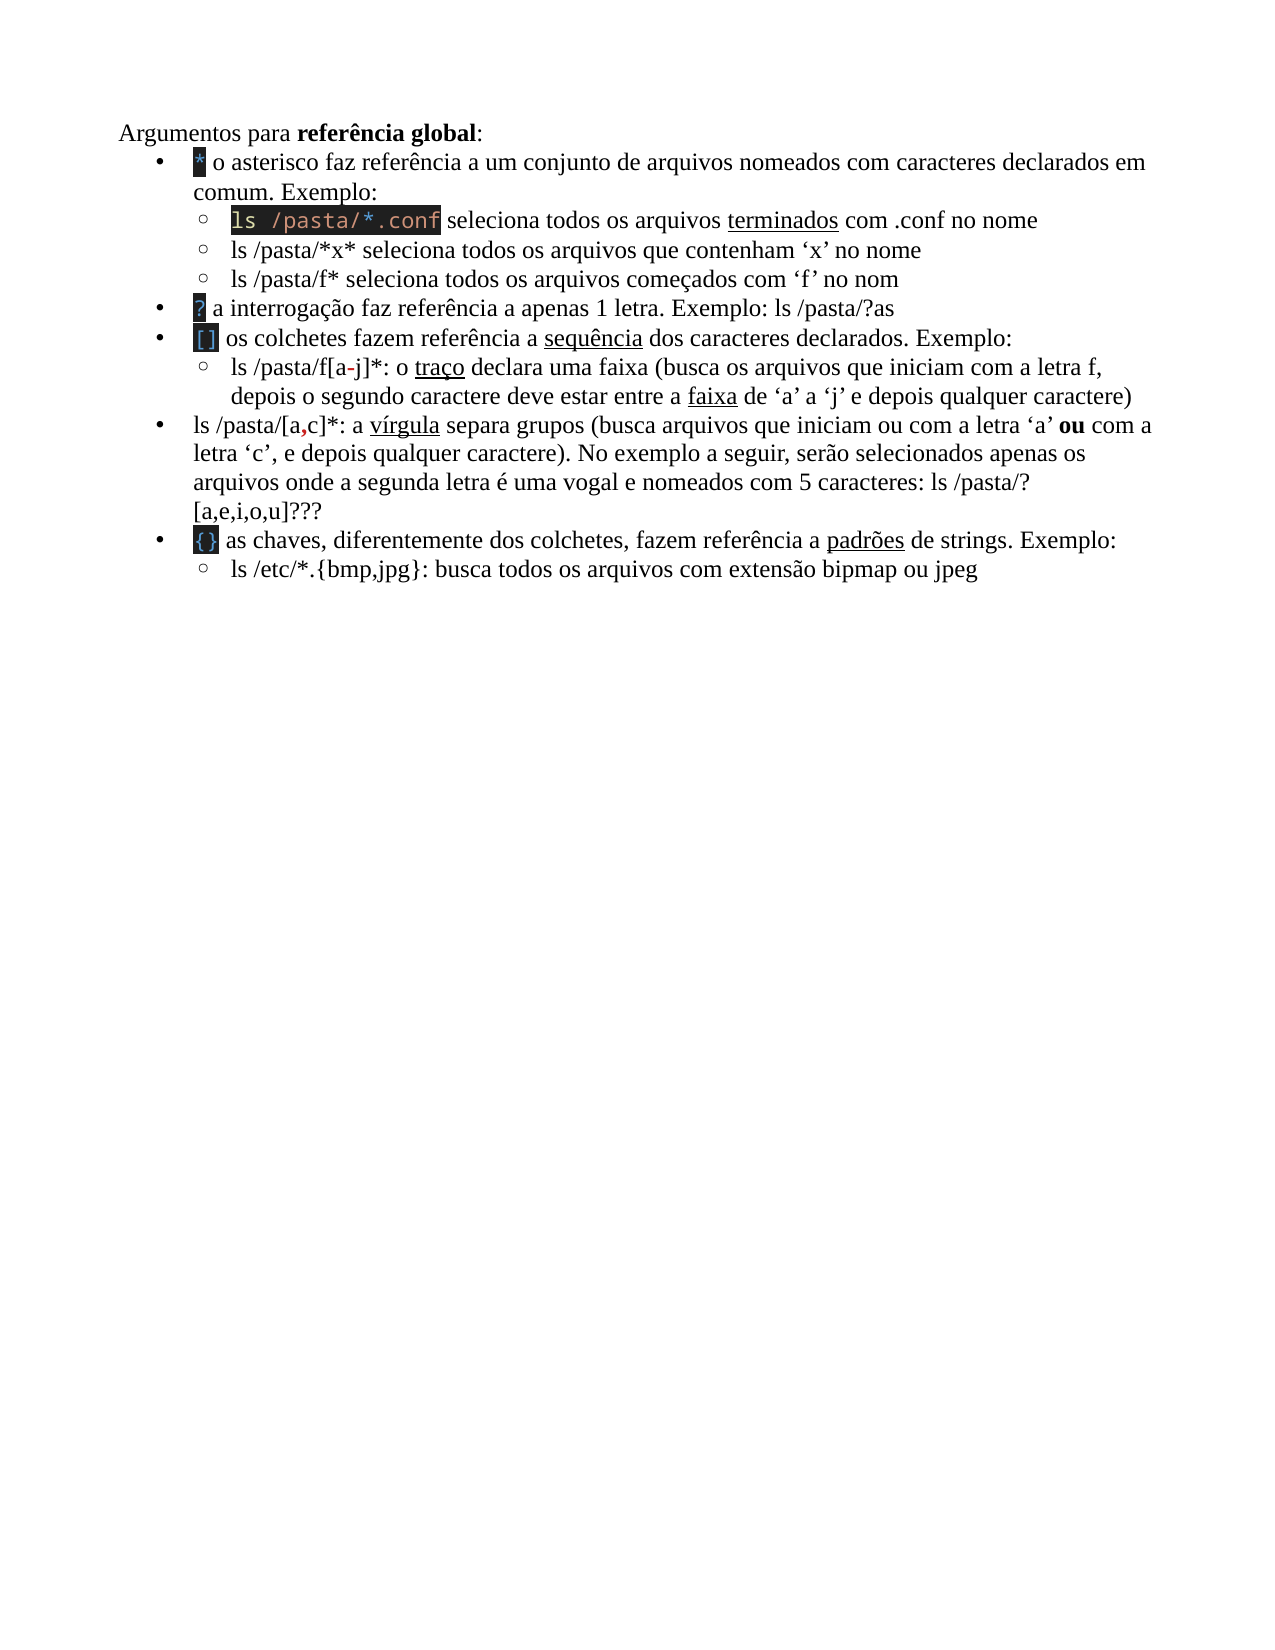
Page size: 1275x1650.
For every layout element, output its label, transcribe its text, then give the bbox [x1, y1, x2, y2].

text Argumentos para referência global: [118, 118, 1157, 147]
list * o asterisco faz referência a um conjunto de arquivos nomeados com caracteres declarados em comum. Exemplo: [156, 147, 1157, 205]
list {} as chaves, diferentemente dos colchetes, fazem referência a padrões de strings. Exemplo: [156, 525, 1157, 554]
list ls /pasta/[a,c]*: a vírgula separa grupos (busca arquivos que iniciam ou com a letra ‘a’ ou com a letra ‘c’, e depois qualquer caractere). No exemplo a seguir, serão selecionados apenas os arquivos onde a segunda letra é uma vogal e nomeados com 5 caracteres: ls /pasta/?[a,e,i,o,u]??? [156, 410, 1157, 525]
list ls /pasta/f* seleciona todos os arquivos começados com ‘f’ no nom [193, 264, 1157, 293]
list ls /pasta/f[a-j]*: o traço declara uma faixa (busca os arquivos que iniciam com a letra f, depois o segundo caractere deve estar entre a faixa de ‘a’ a ‘j’ e depois qualquer caractere) [193, 352, 1157, 410]
list [] os colchetes fazem referência a sequência dos caracteres declarados. Exemplo: [156, 322, 1157, 352]
list ls /etc/*.{bmp,jpg}: busca todos os arquivos com extensão bipmap ou jpeg [193, 554, 1157, 583]
list ls /pasta/*x* seleciona todos os arquivos que contenham ‘x’ no nome [193, 235, 1157, 264]
list ? a interrogação faz referência a apenas 1 letra. Exemplo: ls /pasta/?as [156, 293, 1157, 322]
list ls /pasta/*.conf seleciona todos os arquivos terminados com .conf no nome [193, 205, 1157, 235]
